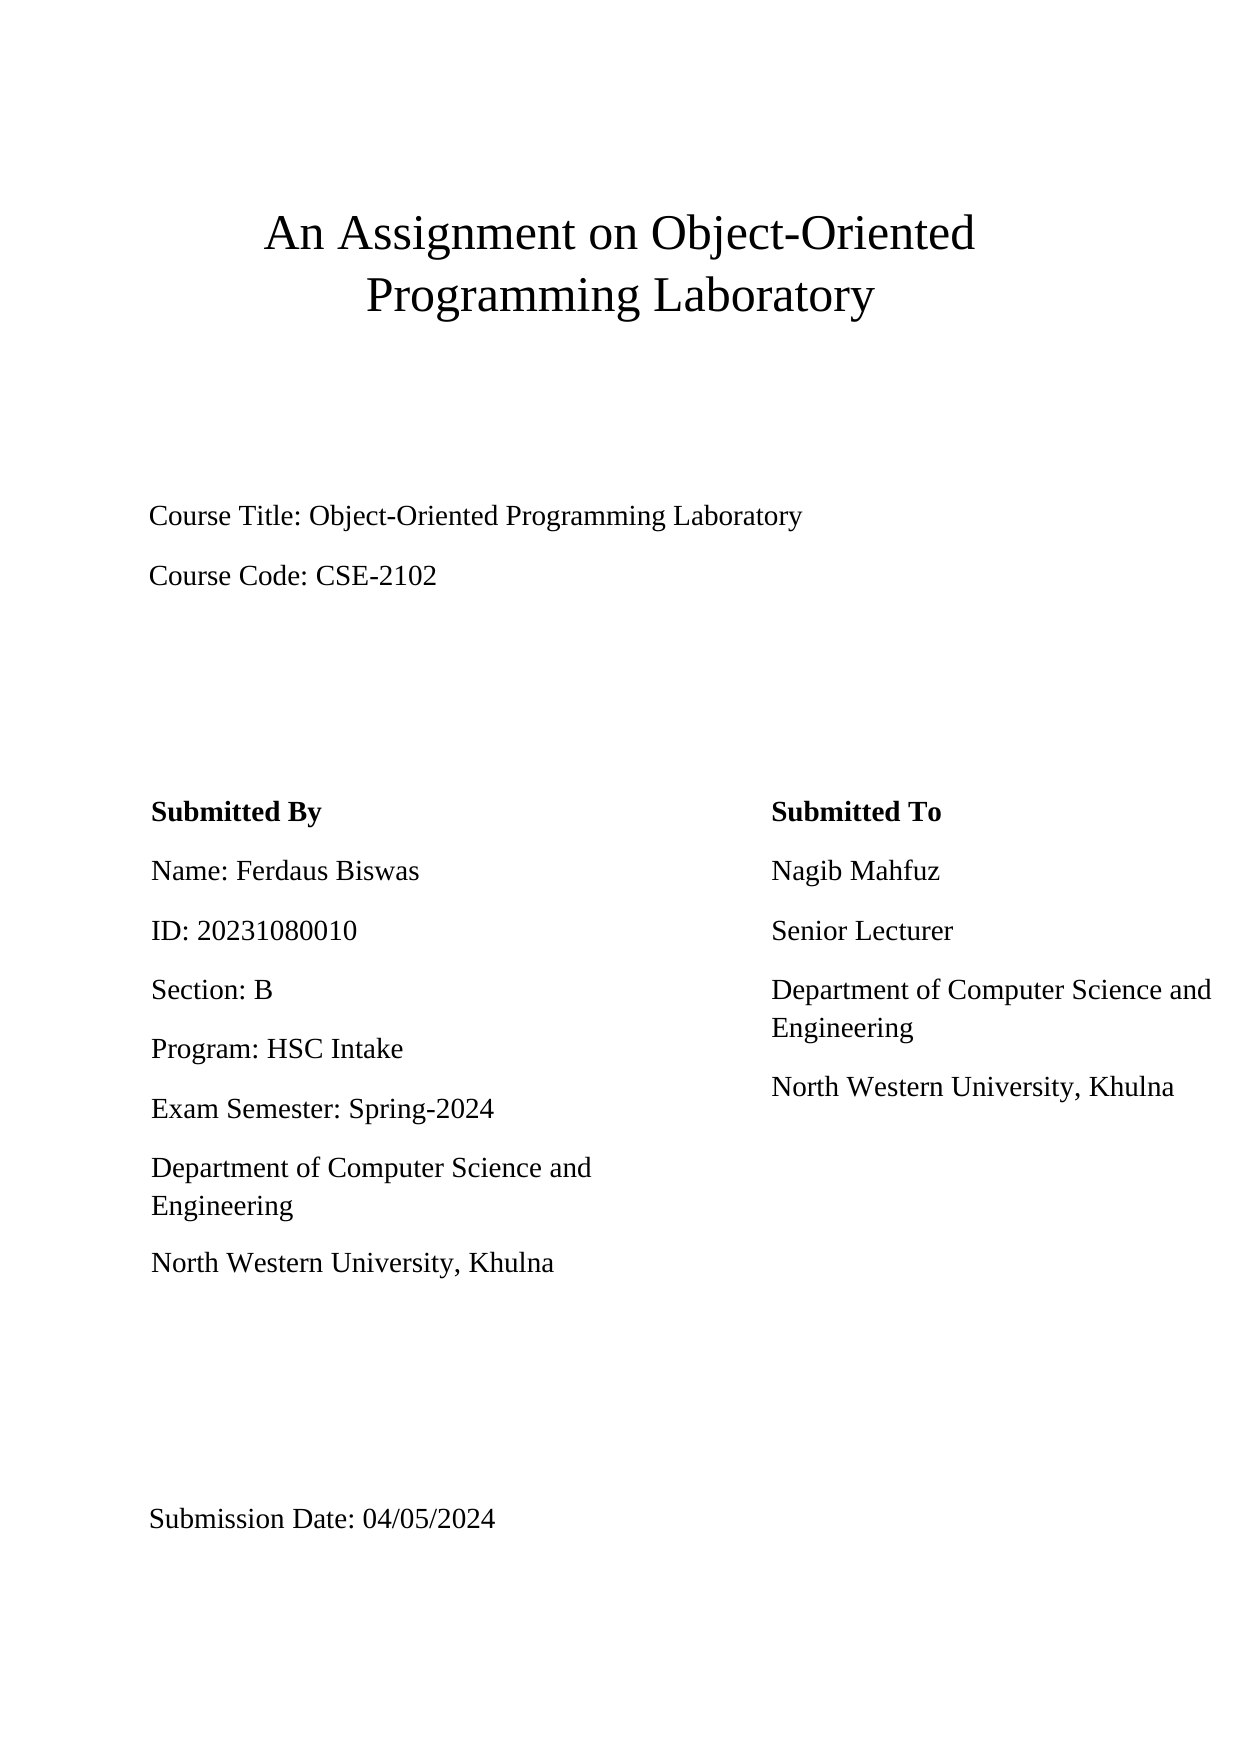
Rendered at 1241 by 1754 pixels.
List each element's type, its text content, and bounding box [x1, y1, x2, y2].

table_cell Name: Ferdaus Biswas [130, 841, 633, 901]
table_cell Section: B Program: HSC Intake Exam Semester: Spring-2024 [130, 960, 633, 1138]
text Submission Date: 04/05/2024 [148, 1501, 1240, 1535]
table_cell Department of Computer Science and Engineering North Western University, Khulna [130, 1138, 633, 1282]
title An Assignment on Object-Oriented Programming Laboratory [263, 203, 977, 322]
text Course Title: Object-Oriented Programming Laboratory Course Code: CSE-2102 [148, 498, 805, 592]
table_header Submitted To [633, 795, 1233, 841]
table_cell [633, 1138, 1233, 1282]
table_cell Nagib Mahfuz [633, 841, 1233, 901]
table_cell Senior Lecturer [633, 901, 1233, 960]
table_cell ID: 20231080010 [130, 901, 633, 960]
table_cell Department of Computer Science and Engineering North Western University, Khulna [633, 960, 1233, 1138]
table_header Submitted By [130, 795, 633, 841]
